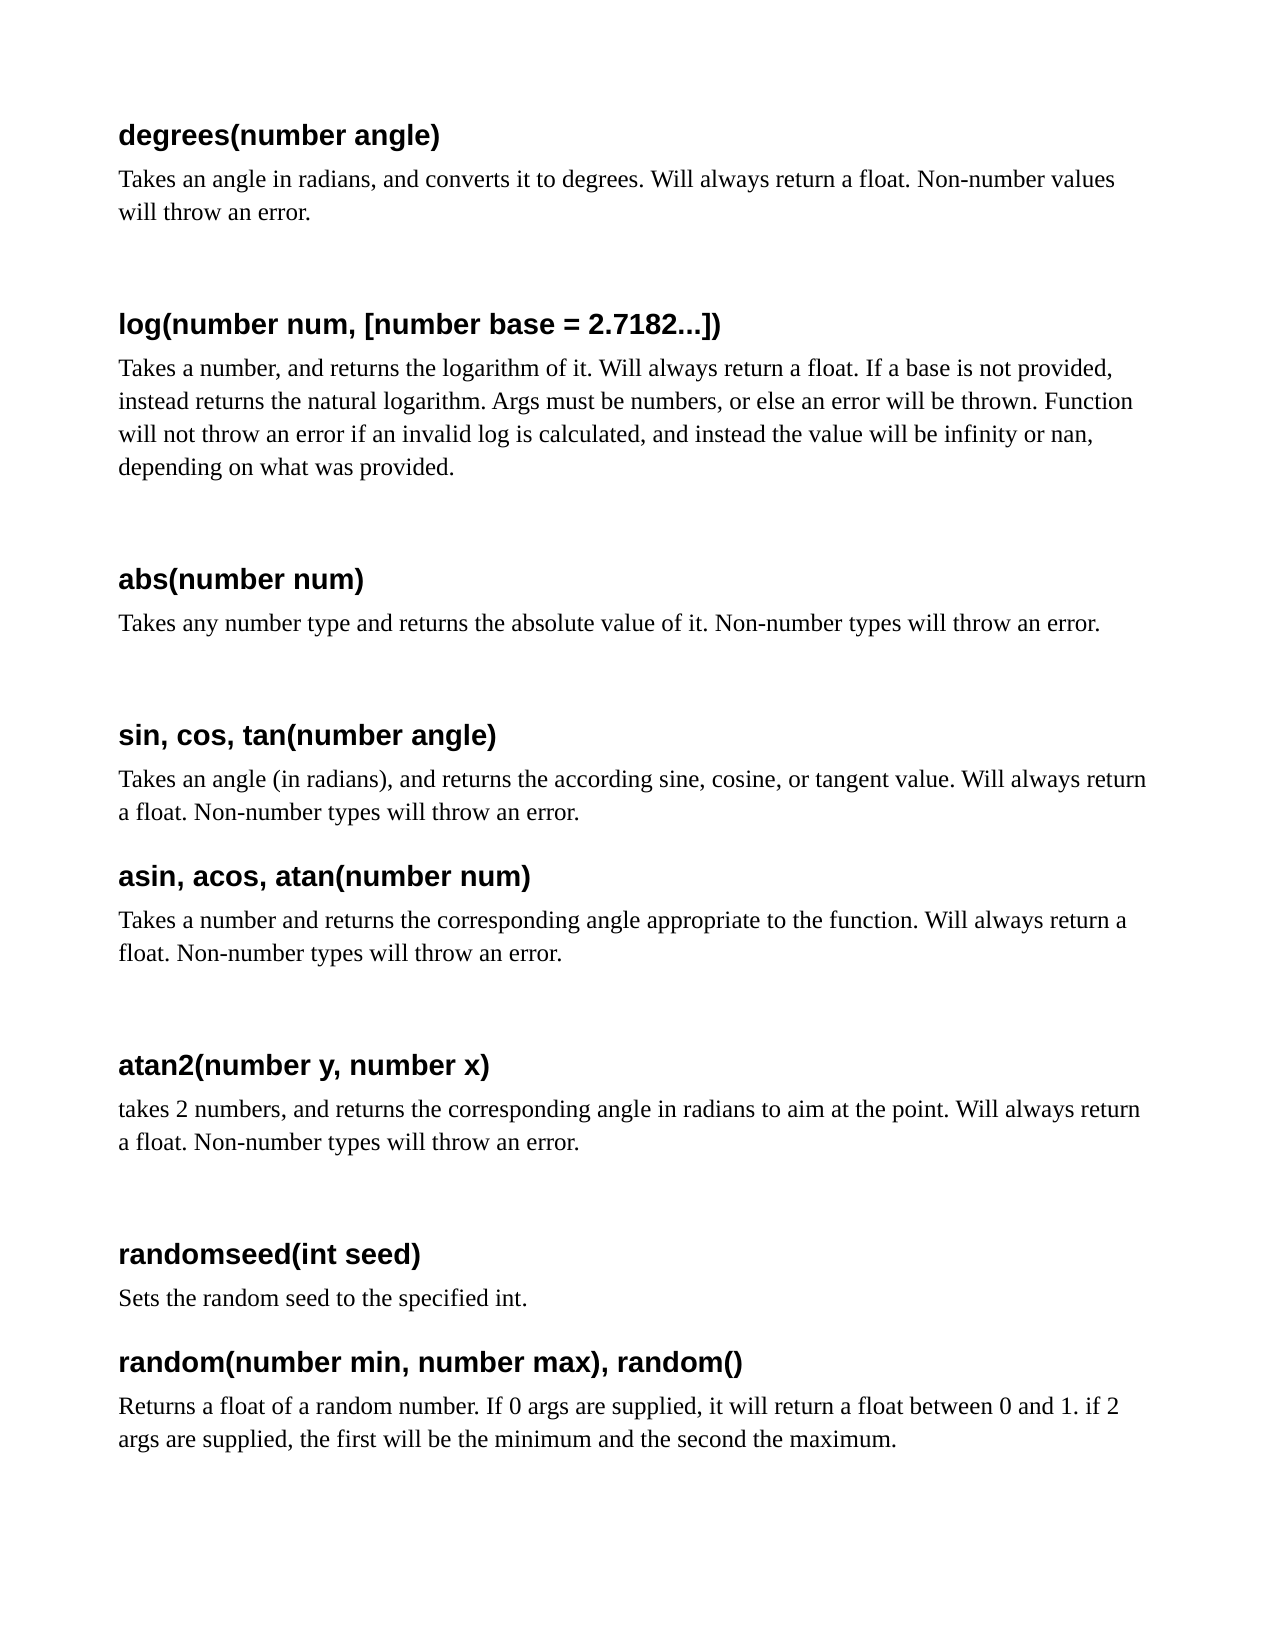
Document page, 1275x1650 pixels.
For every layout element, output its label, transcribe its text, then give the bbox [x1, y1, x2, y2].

subtitle sin, cos, tan(number angle) [118, 718, 1157, 751]
text Takes any number type and returns the absolute value of it. Non-number types will throw an error. [118, 608, 1157, 637]
text Takes an angle (in radians), and returns the according sine, cosine, or tangent value. Will always return a float. Non-number types will throw an error. [118, 764, 1157, 826]
text Returns a float of a random number. If 0 args are supplied, it will return a float between 0 and 1. if 2 args are supplied, the first will be the minimum and the second the maximum. [118, 1391, 1157, 1453]
subtitle log(number num, [number base = 2.7182...]) [118, 307, 1157, 341]
subtitle randomseed(int seed) [118, 1237, 1157, 1270]
text Takes a number, and returns the logarithm of it. Will always return a float. If a base is not provided, instead returns the natural logarithm. Args must be numbers, or else an error will be thrown. Function will not throw an error if an invalid log is calculated, and instead the value will be infinity or nan, depending on what was provided. [118, 353, 1157, 481]
subtitle abs(number num) [118, 562, 1157, 595]
text Sets the random seed to the specified int. [118, 1283, 1157, 1311]
subtitle atan2(number y, number x) [118, 1048, 1157, 1081]
subtitle random(number min, number max), random() [118, 1345, 1157, 1378]
text Takes a number and returns the corresponding angle appropriate to the function. Will always return a float. Non-number types will throw an error. [118, 905, 1157, 967]
subtitle degrees(number angle) [118, 118, 1157, 152]
subtitle asin, acos, atan(number num) [118, 859, 1157, 892]
text Takes an angle in radians, and converts it to degrees. Will always return a float. Non-number values will throw an error. [118, 164, 1157, 226]
text takes 2 numbers, and returns the corresponding angle in radians to aim at the point. Will always return a float. Non-number types will throw an error. [118, 1094, 1157, 1156]
